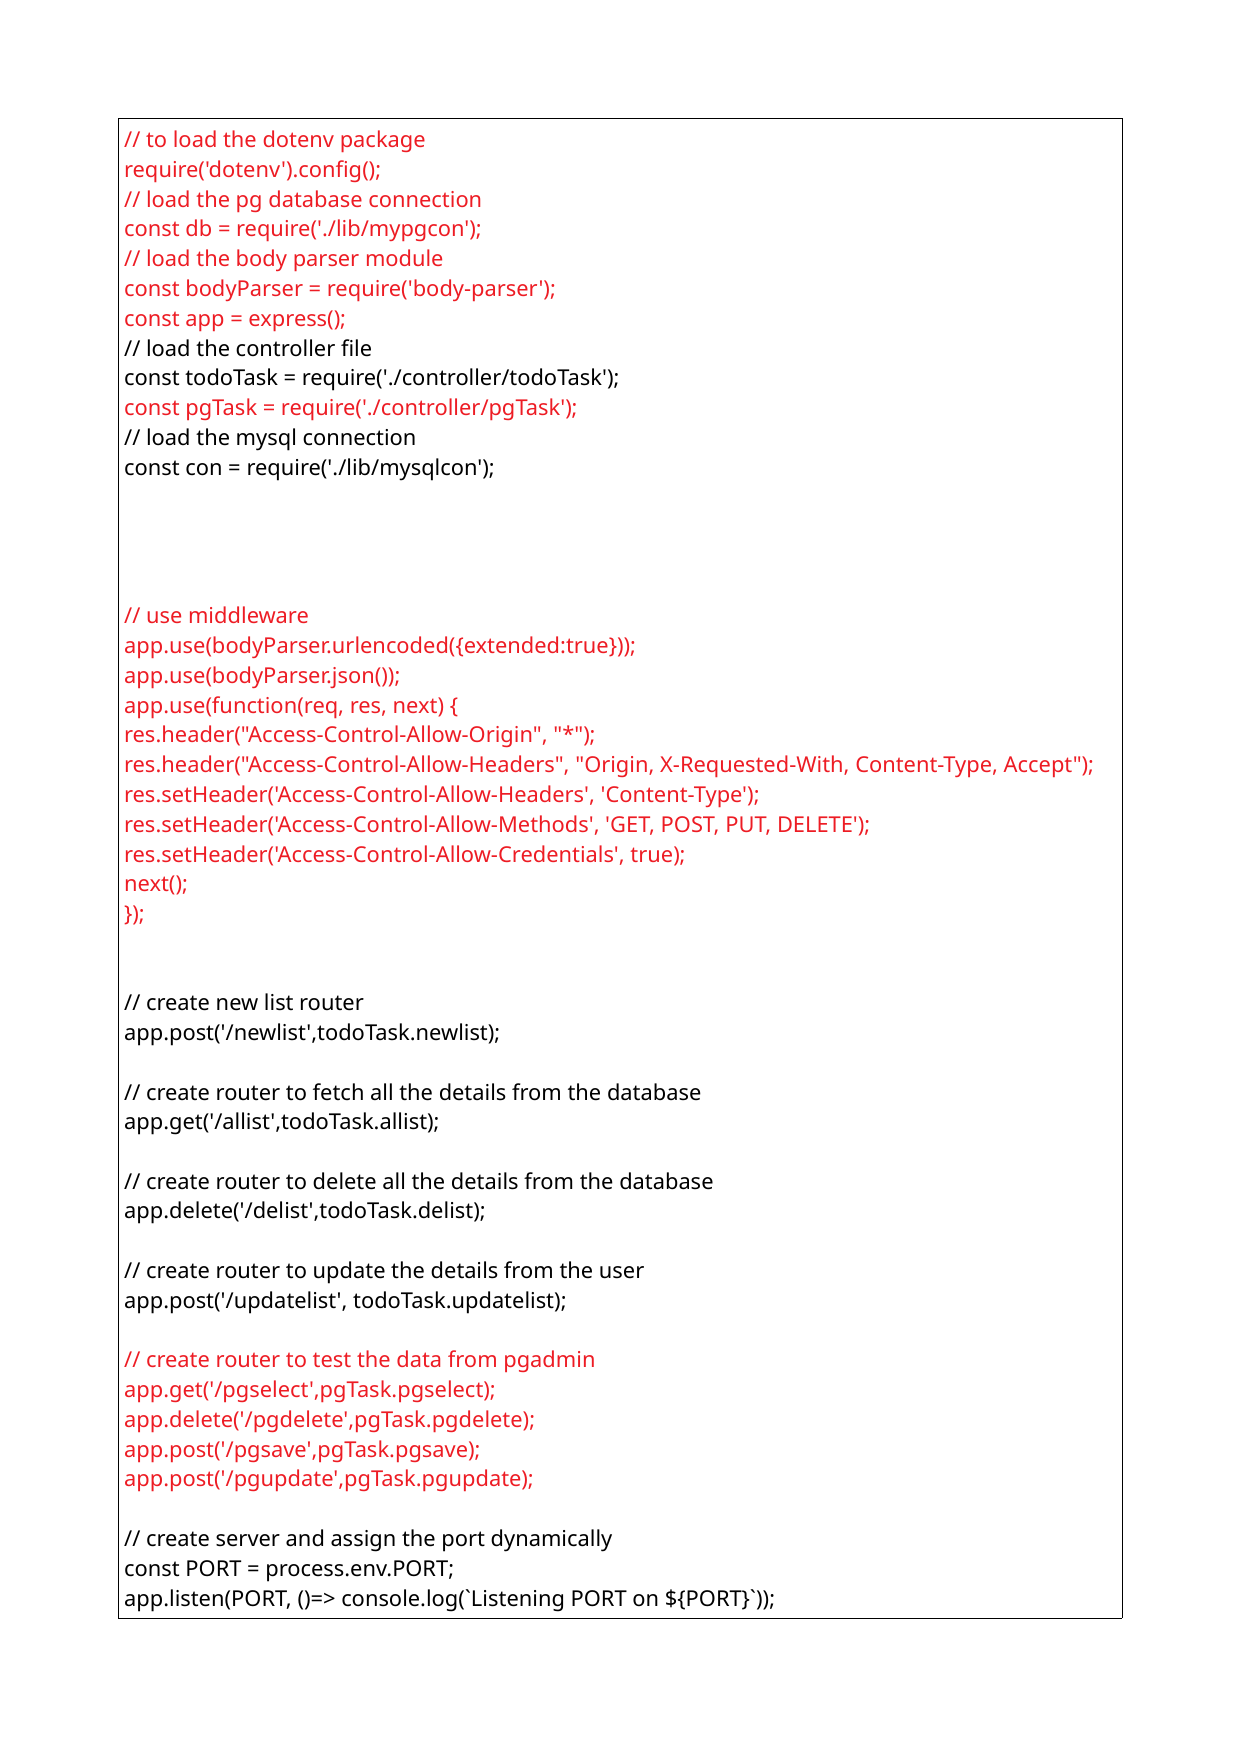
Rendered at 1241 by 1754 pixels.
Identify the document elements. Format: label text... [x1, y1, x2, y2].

table_header // to load the dotenv package require('dotenv').config(); // load the pg database connection const db = require('./lib/mypgcon'); // load the body parser module const bodyParser = require('body-parser'); const app = express(); // load the controller file const todoTask = require('./controller/todoTask'); const pgTask = require('./controller/pgTask'); // load the mysql connection const con = require('./lib/mysqlcon'); // use middleware app.use(bodyParser.urlencoded({extended:true})); app.use(bodyParser.json()); app.use(function(req, res, next) { res.header("Access-Control-Allow-Origin", "*"); res.header("Access-Control-Allow-Headers", "Origin, X-Requested-With, Content-Type, Accept"); res.setHeader('Access-Control-Allow-Headers', 'Content-Type'); res.setHeader('Access-Control-Allow-Methods', 'GET, POST, PUT, DELETE'); res.setHeader('Access-Control-Allow-Credentials', true); next(); }); // create new list router app.post('/newlist',todoTask.newlist); // create router to fetch all the details from the database app.get('/allist',todoTask.allist); // create router to delete all the details from the database app.delete('/delist',todoTask.delist); // create router to update the details from the user app.post('/updatelist', todoTask.updatelist); // create router to test the data from pgadmin app.get('/pgselect',pgTask.pgselect); app.delete('/pgdelete',pgTask.pgdelete); app.post('/pgsave',pgTask.pgsave); app.post('/pgupdate',pgTask.pgupdate); // create server and assign the port dynamically const PORT = process.env.PORT; app.listen(PORT, ()=> console.log(`Listening PORT on ${PORT}`)); [119, 119, 1122, 1618]
